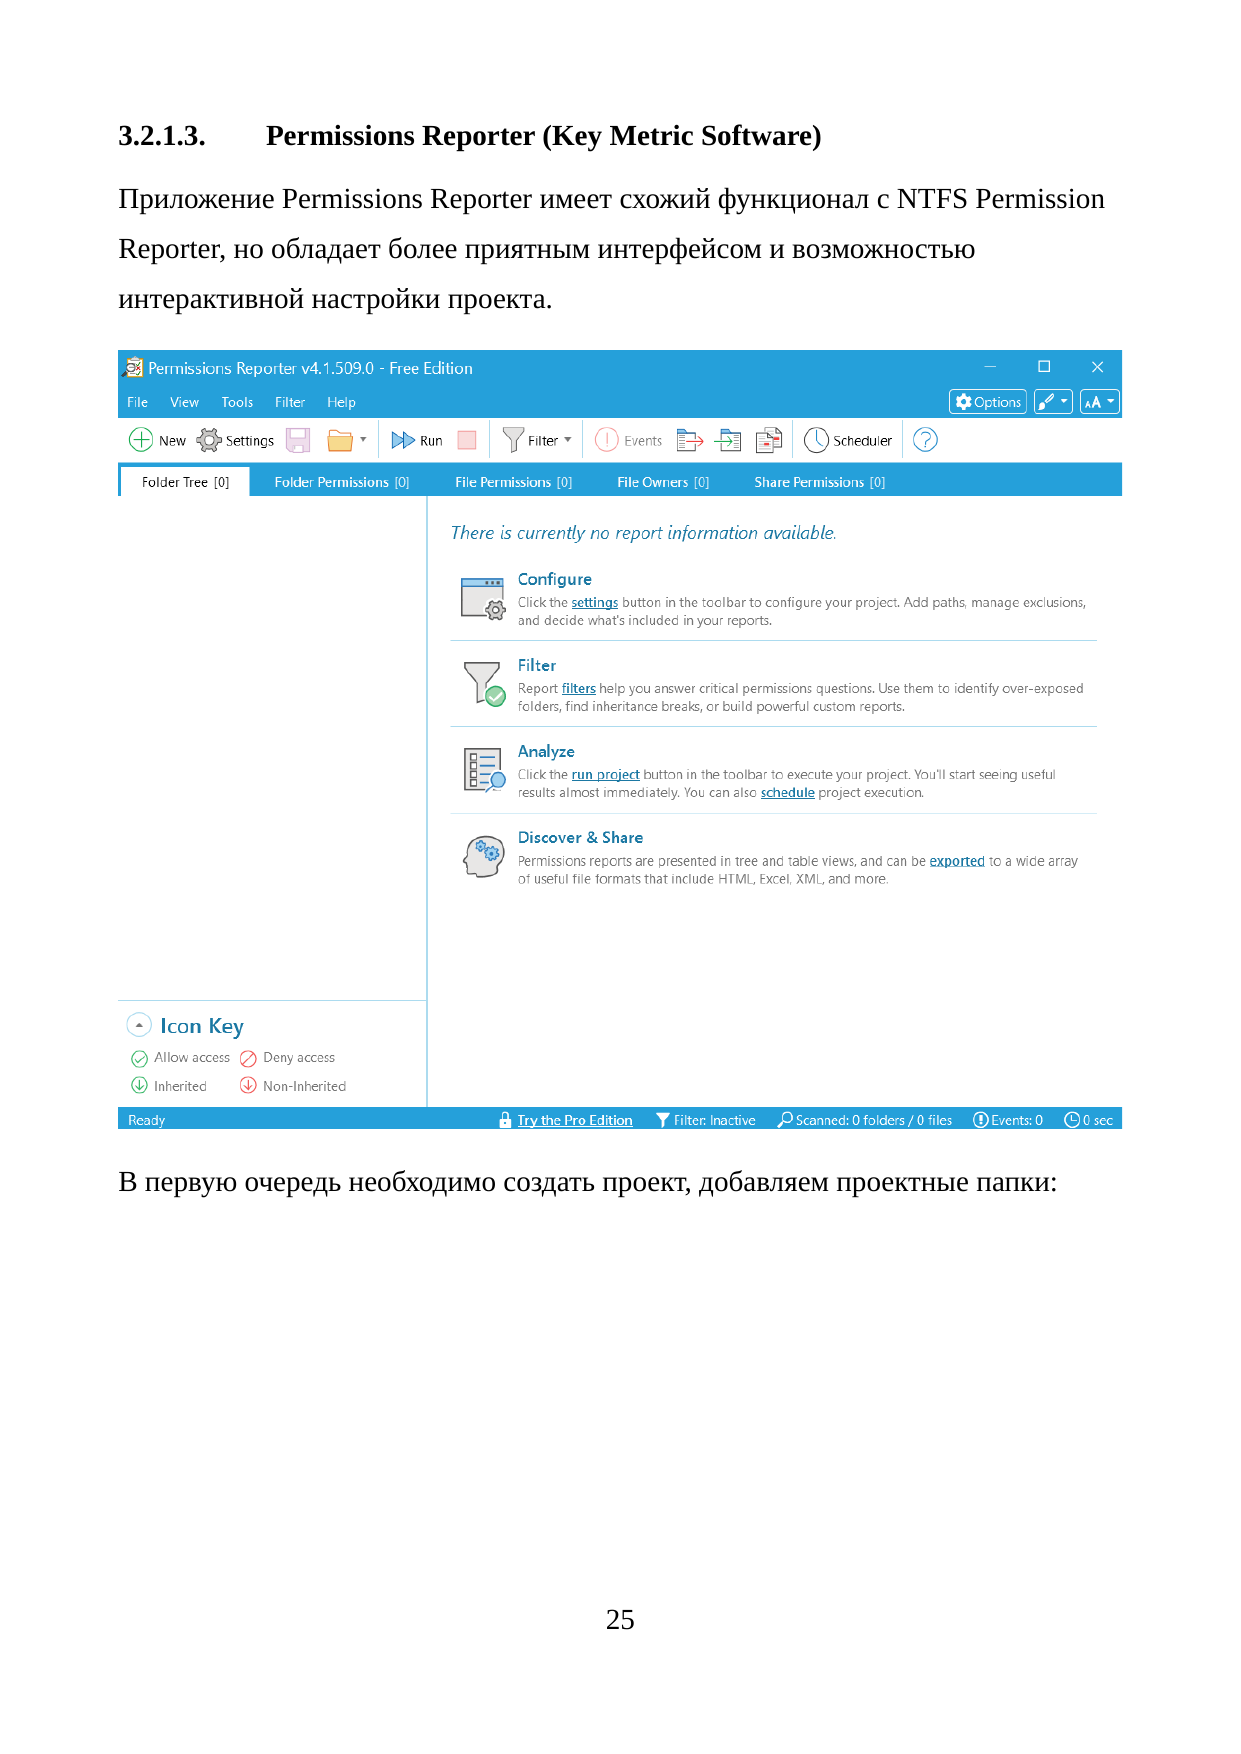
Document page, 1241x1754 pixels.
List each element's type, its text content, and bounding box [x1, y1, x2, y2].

text Приложение Permissions Reporter имеет схожий функционал с NTFS Permission Reporter, но обладает более приятным интерфейсом и возможностью интерактивной настройки проекта. [118, 181, 1122, 315]
subtitle Permissions Reporter (Key Metric Software) [118, 118, 1122, 152]
picture [118, 350, 1123, 1129]
text В первую очередь необходимо создать проект, добавляем проектные папки: [118, 1164, 1122, 1197]
